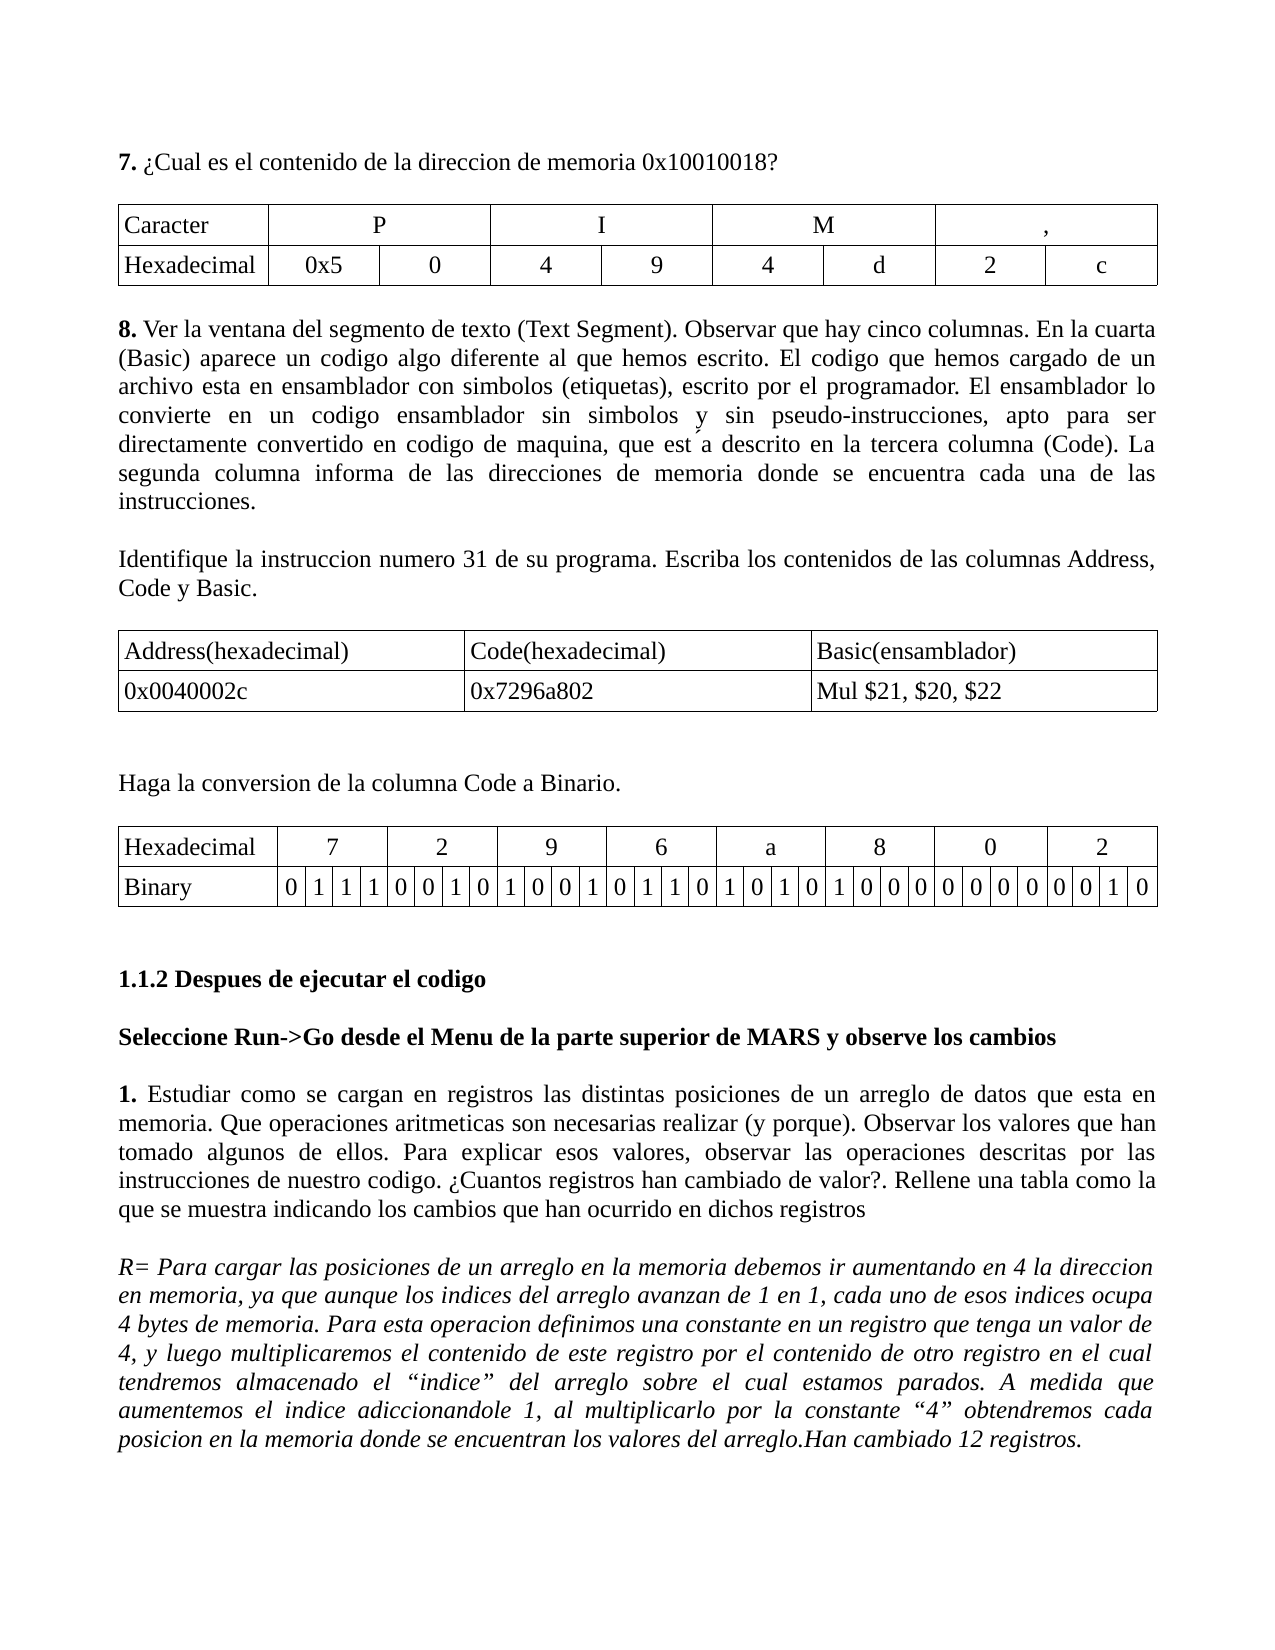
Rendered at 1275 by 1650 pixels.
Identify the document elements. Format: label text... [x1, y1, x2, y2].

table_cell 0 [525, 867, 551, 906]
table_cell 0 [607, 867, 634, 906]
table_cell 0 [909, 867, 934, 906]
table_cell 1 [662, 867, 688, 906]
table_cell 0 [963, 867, 990, 906]
table_cell 0x5 [269, 246, 379, 285]
table_cell Hexadecimal [119, 246, 268, 285]
table_cell 0 [799, 867, 825, 906]
table_cell 0 [935, 867, 962, 906]
table_cell 1 [635, 867, 661, 906]
text Seleccione Run->Go desde el Menu de la parte superior de MARS y observe los cambios [118, 1022, 1157, 1050]
table_cell 0 [689, 867, 716, 906]
text Haga la conversion de la columna Code a Binario. [118, 768, 1157, 797]
table_cell 0 [1018, 867, 1047, 906]
table_cell c [1046, 246, 1157, 285]
table_header Caracter [119, 205, 268, 245]
table_cell 0 [854, 867, 880, 906]
table_cell 0 [1073, 867, 1099, 906]
table_cell 1 [580, 867, 606, 906]
table_cell 2 [936, 246, 1045, 285]
table_cell 1 [717, 867, 743, 906]
table_cell d [824, 246, 935, 285]
table_header a [717, 827, 825, 866]
table_cell 4 [713, 246, 823, 285]
table_cell 1 [826, 867, 853, 906]
table_header Address(hexadecimal) [119, 631, 464, 670]
table_cell 1 [498, 867, 524, 906]
table_header 7 [278, 827, 387, 866]
table_cell 0 [380, 246, 490, 285]
table_cell 1 [333, 867, 360, 906]
table_cell 0x7296a802 [465, 671, 811, 711]
table_header Code(hexadecimal) [465, 631, 811, 670]
text Identifique la instruccion numero 31 de su programa. Escriba los contenidos de las columnas Address, Code y Basic. [118, 544, 1157, 601]
text 8. Ver la ventana del segmento de texto (Text Segment). Observar que hay cinco columnas. En la cuarta (Basic) aparece un codigo algo diferente al que hemos escrito. El codigo que hemos cargado de un archivo esta en ensamblador con simbolos (etiquetas), escrito por el programador. El ensamblador lo convierte en un codigo ensamblador sin simbolos y sin pseudo-instrucciones, apto para ser directamente convertido en codigo de maquina, que est ́a descrito en la tercera columna (Code). La segunda columna informa de las direcciones de memoria donde se encuentra cada una de las instrucciones. [118, 314, 1157, 515]
table_cell 0 [744, 867, 771, 906]
table_cell Mul $21, $20, $22 [812, 671, 1157, 711]
table_cell 0 [470, 867, 497, 906]
table_header P [269, 205, 490, 245]
table_cell 0x0040002c [119, 671, 464, 711]
table_cell 0 [881, 867, 908, 906]
table_cell 1 [306, 867, 332, 906]
table_header 2 [388, 827, 497, 866]
table_header , [936, 205, 1157, 245]
text R= Para cargar las posiciones de un arreglo en la memoria debemos ir aumentando en 4 la direccion en memoria, ya que aunque los indices del arreglo avanzan de 1 en 1, cada uno de esos indices ocupa 4 bytes de memoria. Para esta operacion definimos una constante en un registro que tenga un valor de 4, y luego multiplicaremos el contenido de este registro por el contenido de otro registro en el cual tendremos almacenado el “indice” del arreglo sobre el cual estamos parados. A medida que aumentemos el indice adiccionandole 1, al multiplicarlo por la constante “4” obtendremos cada posicion en la memoria donde se encuentran los valores del arreglo.Han cambiado 12 registros. [118, 1252, 1157, 1453]
table_cell Binary [119, 867, 277, 906]
table_header Hexadecimal [119, 827, 277, 866]
table_cell 0 [1128, 867, 1157, 906]
table_header Basic(ensamblador) [812, 631, 1157, 670]
table_header 8 [826, 827, 934, 866]
table_cell 0 [1048, 867, 1072, 906]
table_header 0 [935, 827, 1047, 866]
table_cell 0 [278, 867, 305, 906]
table_cell 0 [991, 867, 1017, 906]
table_cell 0 [415, 867, 442, 906]
table_cell 1 [443, 867, 469, 906]
table_cell 9 [602, 246, 712, 285]
table_cell 1 [1100, 867, 1127, 906]
text 7. ¿Cual es el contenido de la direccion de memoria 0x10010018? [118, 147, 1157, 176]
table_cell 0 [388, 867, 414, 906]
table_cell 1 [361, 867, 387, 906]
table_header 2 [1048, 827, 1157, 866]
table_header 9 [498, 827, 606, 866]
table_cell 0 [552, 867, 579, 906]
table_header I [491, 205, 712, 245]
table_header 6 [607, 827, 716, 866]
table_cell 4 [491, 246, 601, 285]
text 1.1.2 Despues de ejecutar el codigo [118, 964, 1157, 993]
table_cell 1 [772, 867, 798, 906]
text 1. Estudiar como se cargan en registros las distintas posiciones de un arreglo de datos que esta en memoria. Que operaciones aritmeticas son necesarias realizar (y porque). Observar los valores que han tomado algunos de ellos. Para explicar esos valores, observar las operaciones descritas por las instrucciones de nuestro codigo. ¿Cuantos registros han cambiado de valor?. Rellene una tabla como la que se muestra indicando los cambios que han ocurrido en dichos registros [118, 1079, 1157, 1223]
table_header M [713, 205, 935, 245]
